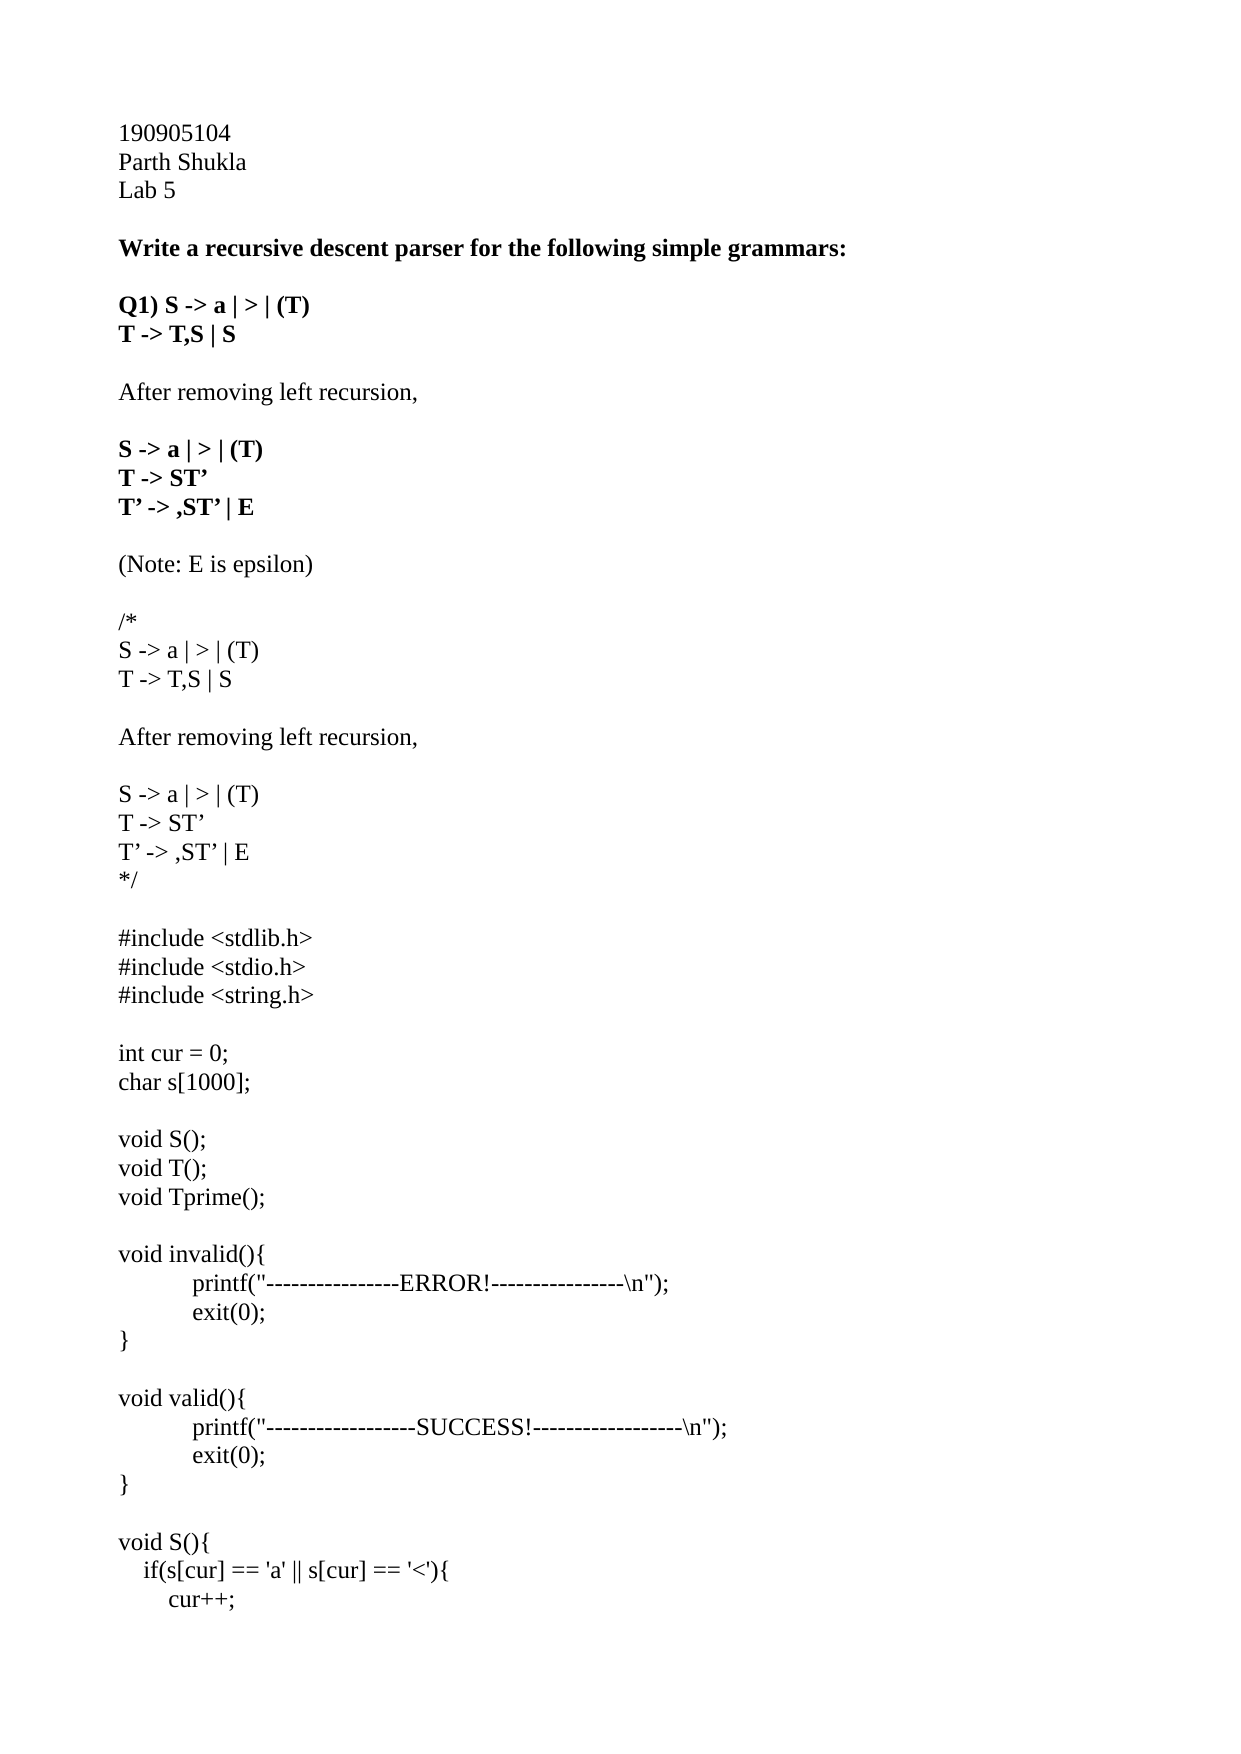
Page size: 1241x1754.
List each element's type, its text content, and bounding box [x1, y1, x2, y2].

text After removing left recursion, [118, 377, 1122, 406]
text #include <stdlib.h> [118, 923, 1122, 952]
text T’ -> ,ST’ | E [118, 837, 1122, 866]
text void T(); [118, 1153, 1122, 1182]
text #include <stdio.h> [118, 952, 1122, 981]
text #include <string.h> [118, 981, 1122, 1009]
text exit(0); [118, 1297, 1122, 1326]
text T -> T,S | S [118, 664, 1122, 693]
text if(s[cur] == 'a' || s[cur] == '<'){ [118, 1556, 1122, 1584]
text T -> ST’ [118, 463, 1122, 492]
text Lab 5 [118, 176, 1122, 204]
text void valid(){ [118, 1383, 1122, 1412]
text T -> T,S | S [118, 319, 1122, 348]
text int cur = 0; [118, 1038, 1122, 1067]
text Parth Shukla [118, 147, 1122, 176]
text exit(0); [118, 1441, 1122, 1469]
text After removing left recursion, [118, 722, 1122, 751]
text S -> a | > | (T) [118, 779, 1122, 808]
text cur++; [118, 1584, 1122, 1613]
text void invalid(){ [118, 1239, 1122, 1268]
text } [118, 1326, 1122, 1354]
text printf("------------------SUCCESS!------------------\n"); [118, 1412, 1122, 1441]
text void S(){ [118, 1527, 1122, 1556]
text void S(); [118, 1124, 1122, 1153]
text T -> ST’ [118, 808, 1122, 837]
text Q1) S -> a | > | (T) [118, 291, 1122, 319]
text */ [118, 866, 1122, 894]
text Write a recursive descent parser for the following simple grammars: [118, 233, 1122, 262]
text void Tprime(); [118, 1182, 1122, 1211]
text S -> a | > | (T) [118, 636, 1122, 664]
text S -> a | > | (T) [118, 434, 1122, 463]
text char s[1000]; [118, 1067, 1122, 1096]
text T’ -> ,ST’ | E [118, 492, 1122, 521]
text /* [118, 607, 1122, 636]
text (Note: E is epsilon) [118, 549, 1122, 578]
text printf("----------------ERROR!----------------\n"); [118, 1268, 1122, 1297]
text 190905104 [118, 118, 1122, 147]
text } [118, 1469, 1122, 1498]
